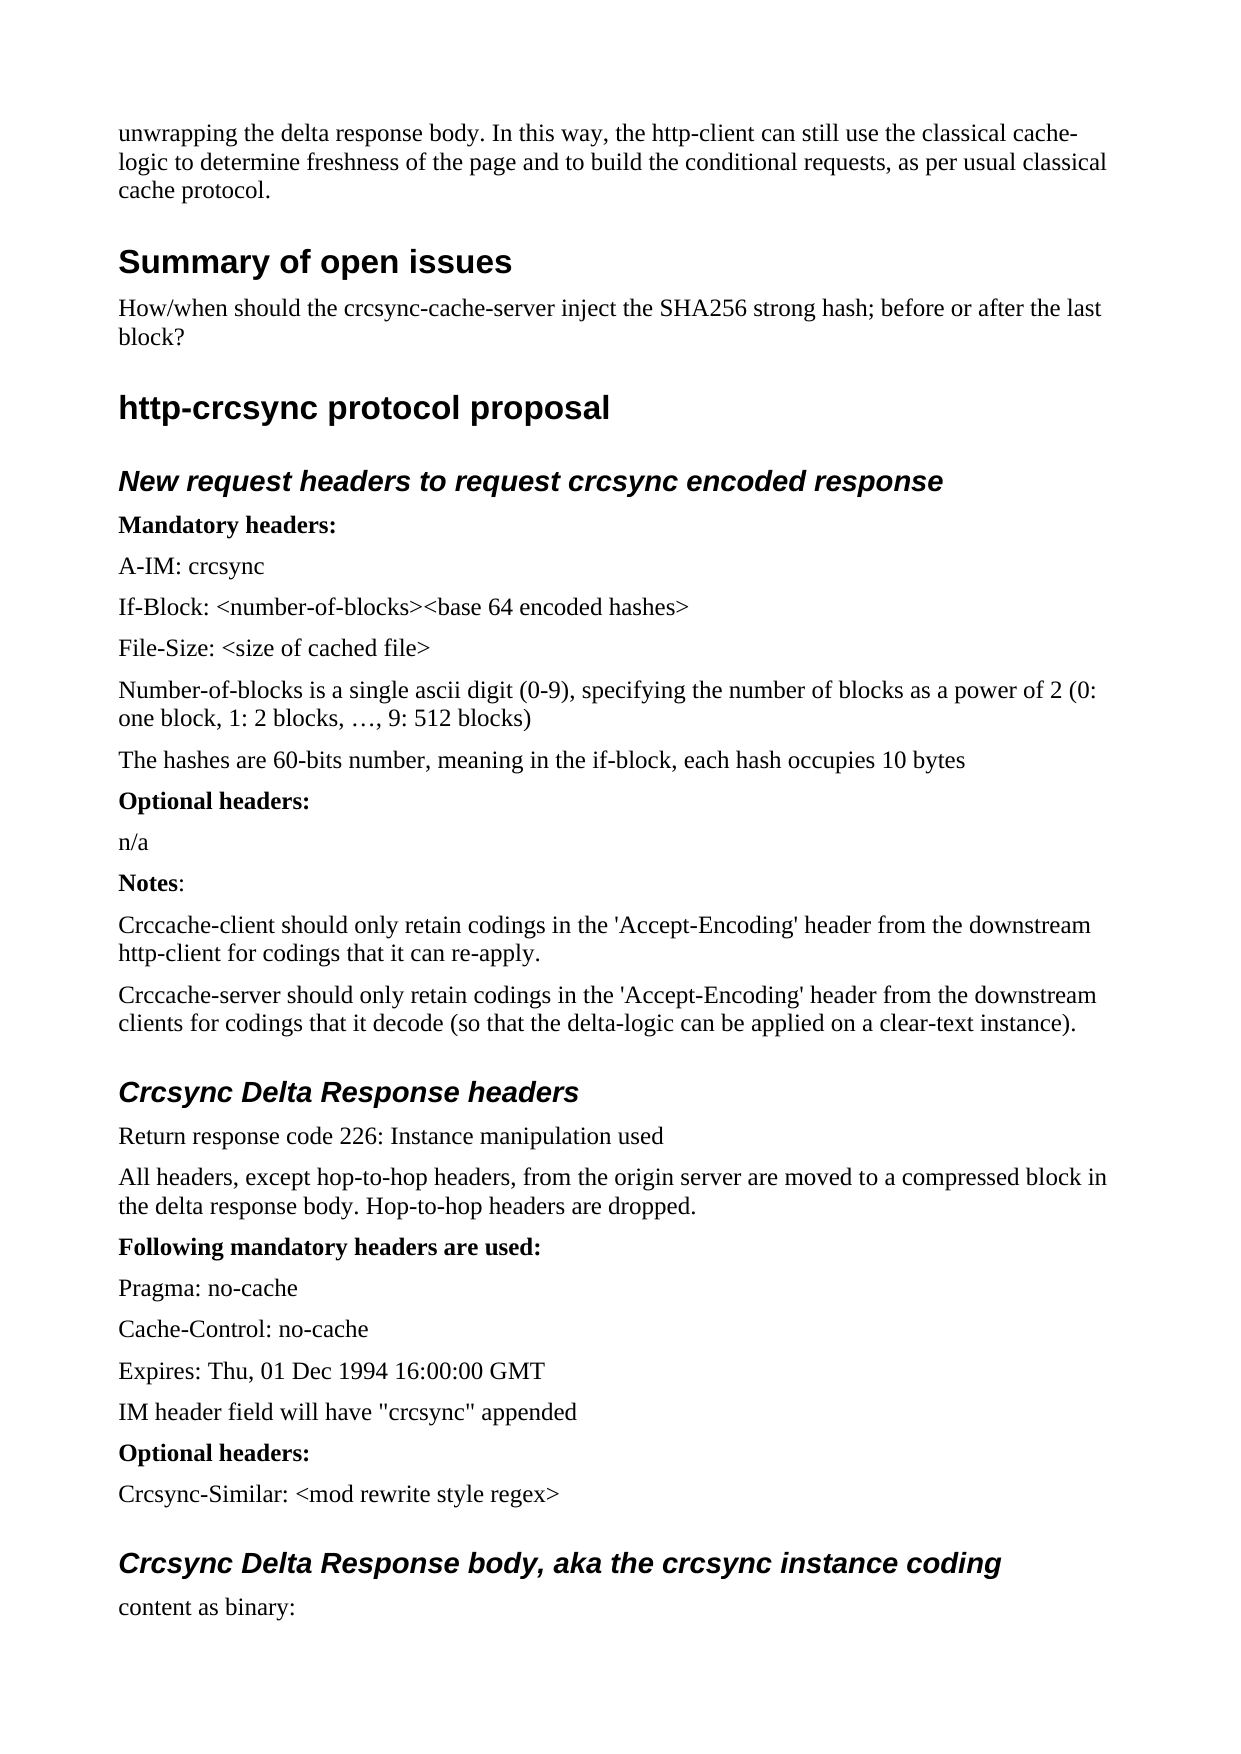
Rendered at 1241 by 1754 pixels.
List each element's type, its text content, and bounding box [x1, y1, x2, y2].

text File-Size: <size of cached file> [118, 633, 1122, 662]
subtitle Crcsync Delta Response body, aka the crcsync instance coding [118, 1546, 1122, 1579]
text content as binary: [118, 1592, 1122, 1621]
text If-Block: <number-of-blocks><base 64 encoded hashes> [118, 592, 1122, 621]
subtitle New request headers to request crcsync encoded response [118, 464, 1122, 497]
subtitle http-crcsync protocol proposal [118, 388, 1122, 426]
text Mandatory headers: [118, 510, 1122, 538]
text IM header field will have "crcsync" appended [118, 1397, 1122, 1426]
text The hashes are 60-bits number, meaning in the if-block, each hash occupies 10 bytes [118, 745, 1122, 773]
text All headers, except hop-to-hop headers, from the origin server are moved to a compressed block in the delta response body. Hop-to-hop headers are dropped. [118, 1162, 1122, 1219]
text Optional headers: [118, 1438, 1122, 1467]
text Crccache-client should only retain codings in the 'Accept-Encoding' header from the downstream http-client for codings that it can re-apply. [118, 910, 1122, 967]
text Crcsync-Similar: <mod rewrite style regex> [118, 1479, 1122, 1508]
text n/a [118, 827, 1122, 856]
text Following mandatory headers are used: [118, 1232, 1122, 1261]
subtitle Summary of open issues [118, 242, 1122, 280]
text A-IM: crcsync [118, 551, 1122, 580]
text Crccache-server should only retain codings in the 'Accept-Encoding' header from the downstream clients for codings that it decode (so that the delta-logic can be applied on a clear-text instance). [118, 980, 1122, 1037]
subtitle Crcsync Delta Response headers [118, 1075, 1122, 1108]
text How/when should the crcsync-cache-server inject the SHA256 strong hash; before or after the last block? [118, 293, 1122, 350]
text Cache-Control: no-cache [118, 1314, 1122, 1343]
text Pragma: no-cache [118, 1273, 1122, 1302]
text Expires: Thu, 01 Dec 1994 16:00:00 GMT [118, 1356, 1122, 1384]
text Optional headers: [118, 786, 1122, 815]
text Return response code 226: Instance manipulation used [118, 1121, 1122, 1149]
text Notes: [118, 868, 1122, 897]
text unwrapping the delta response body. In this way, the http-client can still use the classical cache-logic to determine freshness of the page and to build the conditional requests, as per usual classical cache protocol. [118, 118, 1122, 204]
text Number-of-blocks is a single ascii digit (0-9), specifying the number of blocks as a power of 2 (0: one block, 1: 2 blocks, …, 9: 512 blocks) [118, 675, 1122, 732]
